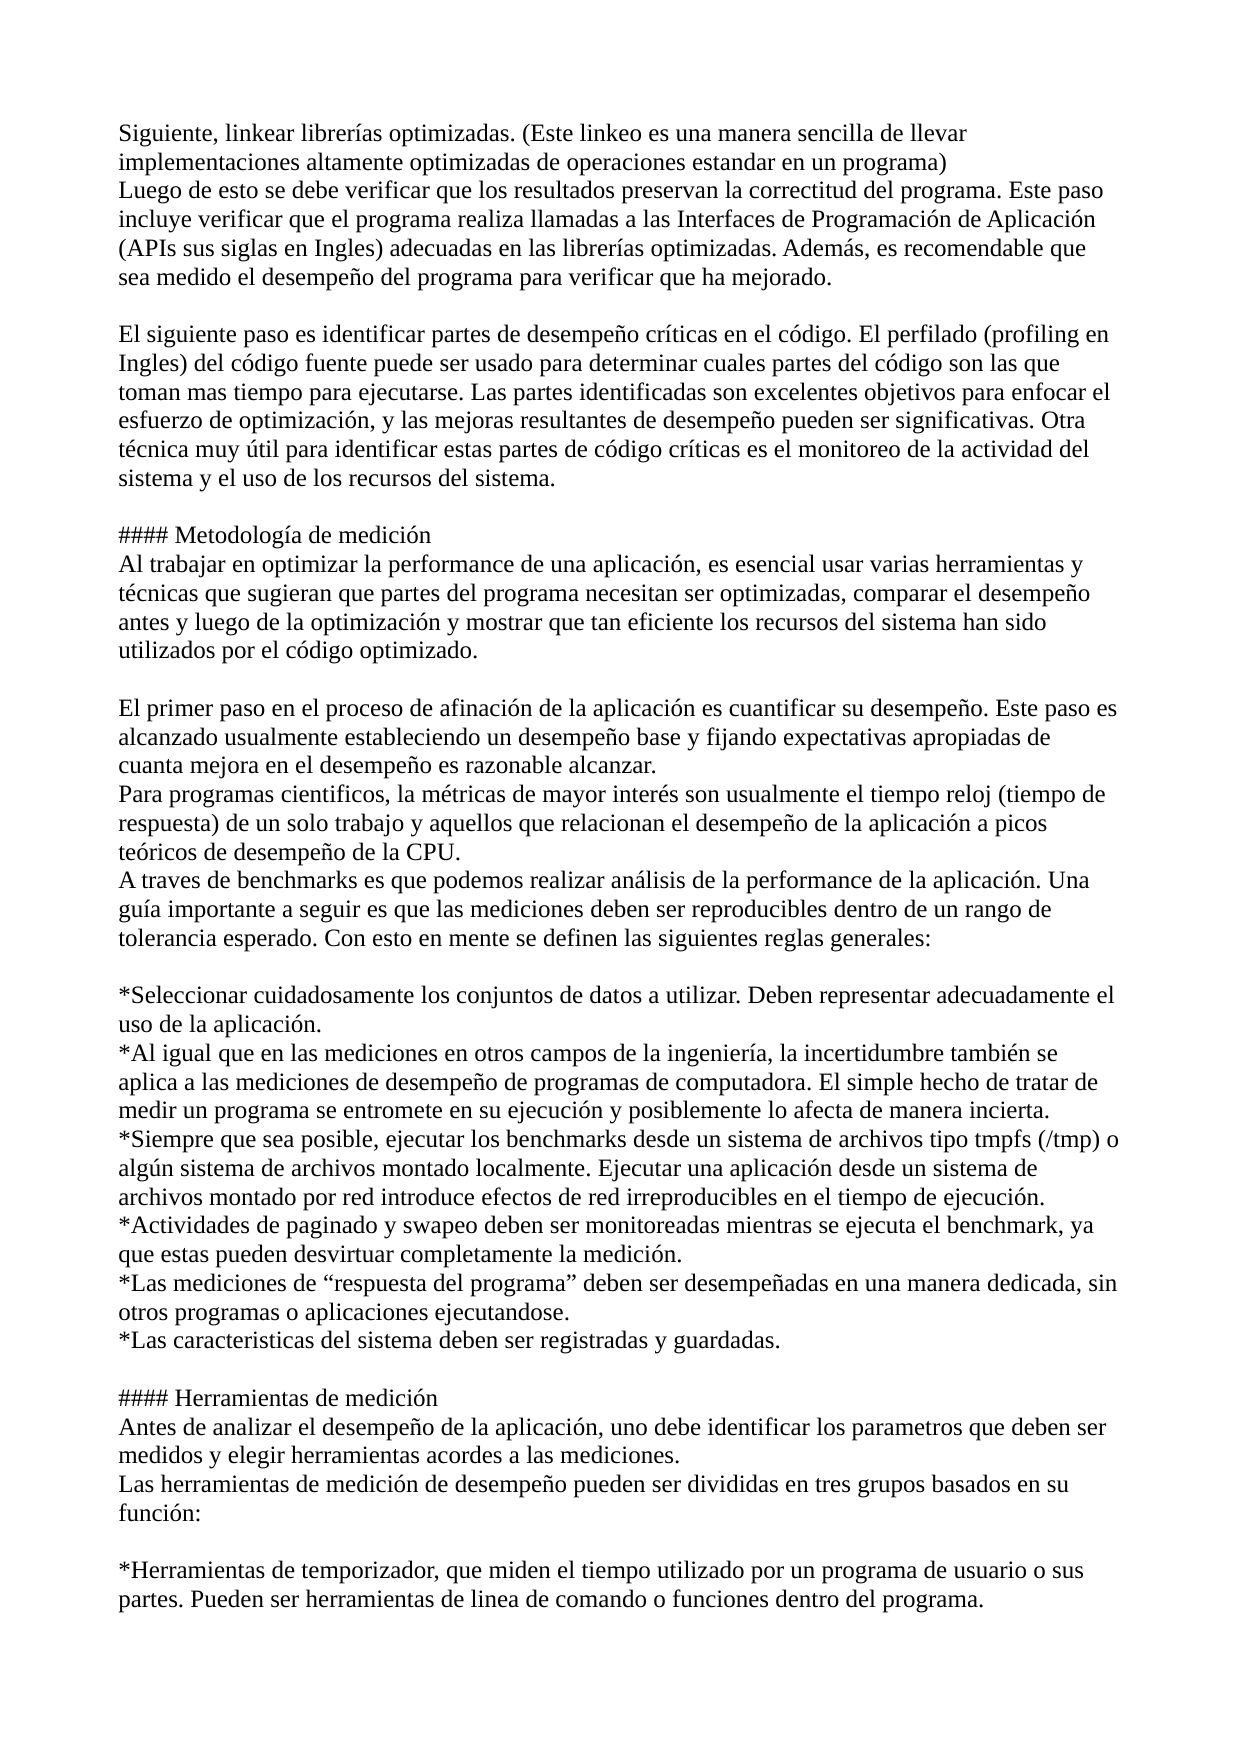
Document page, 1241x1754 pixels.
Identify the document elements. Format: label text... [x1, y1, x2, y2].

text *Las caracteristicas del sistema deben ser registradas y guardadas. [118, 1326, 1122, 1354]
text A traves de benchmarks es que podemos realizar análisis de la performance de la aplicación. Una guía importante a seguir es que las mediciones deben ser reproducibles dentro de un rango de tolerancia esperado. Con esto en mente se definen las siguientes reglas generales: [118, 866, 1122, 952]
text *Actividades de paginado y swapeo deben ser monitoreadas mientras se ejecuta el benchmark, ya que estas pueden desvirtuar completamente la medición. [118, 1211, 1122, 1268]
text #### Metodología de medición [118, 521, 1122, 549]
text Siguiente, linkear librerías optimizadas. (Este linkeo es una manera sencilla de llevar implementaciones altamente optimizadas de operaciones estandar en un programa) [118, 118, 1122, 176]
text *Seleccionar cuidadosamente los conjuntos de datos a utilizar. Deben representar adecuadamente el uso de la aplicación. [118, 981, 1122, 1038]
text #### Herramientas de medición [118, 1383, 1122, 1412]
text *Siempre que sea posible, ejecutar los benchmarks desde un sistema de archivos tipo tmpfs (/tmp) o algún sistema de archivos montado localmente. Ejecutar una aplicación desde un sistema de archivos montado por red introduce efectos de red irreproducibles en el tiempo de ejecución. [118, 1124, 1122, 1211]
text *Herramientas de temporizador, que miden el tiempo utilizado por un programa de usuario o sus partes. Pueden ser herramientas de linea de comando o funciones dentro del programa. [118, 1556, 1122, 1613]
text Las herramientas de medición de desempeño pueden ser divididas en tres grupos basados en su función: [118, 1469, 1122, 1527]
text Para programas cientificos, la métricas de mayor interés son usualmente el tiempo reloj (tiempo de respuesta) de un solo trabajo y aquellos que relacionan el desempeño de la aplicación a picos teóricos de desempeño de la CPU. [118, 779, 1122, 866]
text *Al igual que en las mediciones en otros campos de la ingeniería, la incertidumbre también se aplica a las mediciones de desempeño de programas de computadora. El simple hecho de tratar de medir un programa se entromete en su ejecución y posiblemente lo afecta de manera incierta. [118, 1038, 1122, 1124]
text *Las mediciones de “respuesta del programa” deben ser desempeñadas en una manera dedicada, sin otros programas o aplicaciones ejecutandose. [118, 1268, 1122, 1326]
text Al trabajar en optimizar la performance de una aplicación, es esencial usar varias herramientas y técnicas que sugieran que partes del programa necesitan ser optimizadas, comparar el desempeño antes y luego de la optimización y mostrar que tan eficiente los recursos del sistema han sido utilizados por el código optimizado. [118, 549, 1122, 664]
text Luego de esto se debe verificar que los resultados preservan la correctitud del programa. Este paso incluye verificar que el programa realiza llamadas a las Interfaces de Programación de Aplicación (APIs sus siglas en Ingles) adecuadas en las librerías optimizadas. Además, es recomendable que sea medido el desempeño del programa para verificar que ha mejorado. [118, 176, 1122, 291]
text El siguiente paso es identificar partes de desempeño críticas en el código. El perfilado (profiling en Ingles) del código fuente puede ser usado para determinar cuales partes del código son las que toman mas tiempo para ejecutarse. Las partes identificadas son excelentes objetivos para enfocar el esfuerzo de optimización, y las mejoras resultantes de desempeño pueden ser significativas. Otra técnica muy útil para identificar estas partes de código críticas es el monitoreo de la actividad del sistema y el uso de los recursos del sistema. [118, 319, 1122, 492]
text Antes de analizar el desempeño de la aplicación, uno debe identificar los parametros que deben ser medidos y elegir herramientas acordes a las mediciones. [118, 1412, 1122, 1469]
text El primer paso en el proceso de afinación de la aplicación es cuantificar su desempeño. Este paso es alcanzado usualmente estableciendo un desempeño base y fijando expectativas apropiadas de cuanta mejora en el desempeño es razonable alcanzar. [118, 693, 1122, 779]
